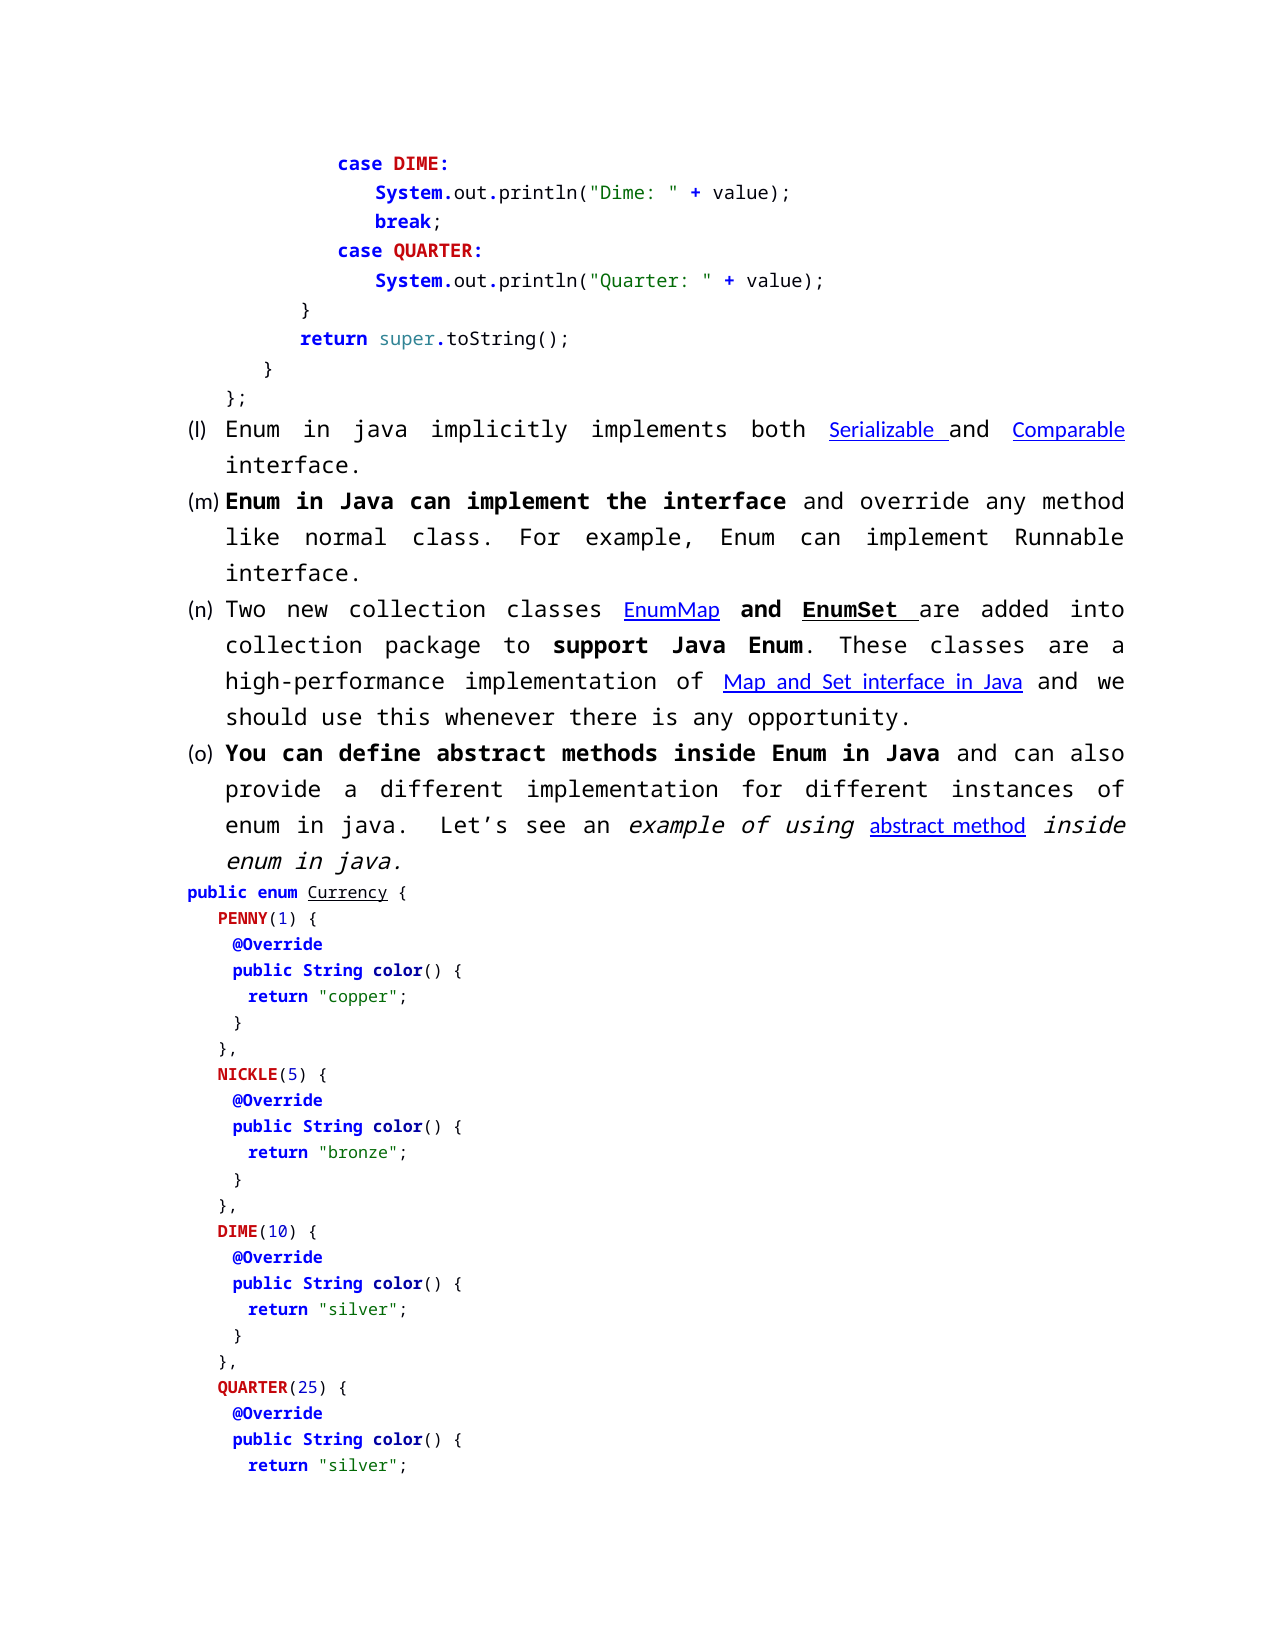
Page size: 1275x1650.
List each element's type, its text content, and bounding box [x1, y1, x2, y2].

list public String color() { [150, 1115, 1125, 1138]
list QUARTER(25) { [150, 1376, 1125, 1398]
list Two new collection classes EnumMap and EnumSet are added into collection package to support Java Enum. These classes are a high-performance implementation of Map and Set interface in Java and we should use this whenever there is any opportunity. [187, 593, 1125, 732]
list System.out.println("Quarter: " + value); [337, 267, 1125, 293]
list break; [337, 208, 1125, 234]
list public String color() { [150, 959, 1125, 982]
list @Override [150, 933, 1125, 956]
list }; [187, 384, 1125, 410]
list } [150, 1323, 1125, 1346]
list public String color() { [150, 1428, 1125, 1450]
list Enum in Java can implement the interface and override any method like normal class. For example, Enum can implement Runnable interface. [187, 485, 1125, 588]
list return "bronze"; [150, 1141, 1125, 1164]
list return "copper"; [150, 985, 1125, 1008]
list Enum in java implicitly implements both Serializable and Comparable interface. [187, 413, 1125, 481]
list }, [150, 1349, 1125, 1372]
list } [262, 296, 1125, 322]
list System.out.println("Dime: " + value); [337, 179, 1125, 205]
list @Override [150, 1245, 1125, 1268]
list You can define abstract methods inside Enum in Java and can also provide a different implementation for different instances of enum in java. Let’s see an example of using abstract method inside enum in java. [187, 737, 1125, 876]
list } [150, 1011, 1125, 1034]
list return super.toString(); [262, 326, 1125, 351]
list return "silver"; [150, 1297, 1125, 1320]
list @Override [150, 1402, 1125, 1424]
list PENNY(1) { [150, 907, 1125, 929]
list }, [150, 1037, 1125, 1060]
list NICKLE(5) { [150, 1063, 1125, 1086]
list case DIME: [300, 150, 1125, 176]
list }, [150, 1193, 1125, 1216]
list public String color() { [150, 1271, 1125, 1294]
list return "silver"; [150, 1454, 1125, 1476]
list } [150, 1167, 1125, 1190]
list DIME(10) { [150, 1219, 1125, 1242]
list @Override [150, 1089, 1125, 1112]
list } [225, 355, 1125, 380]
list case QUARTER: [300, 238, 1125, 263]
list public enum Currency { [150, 881, 1125, 903]
